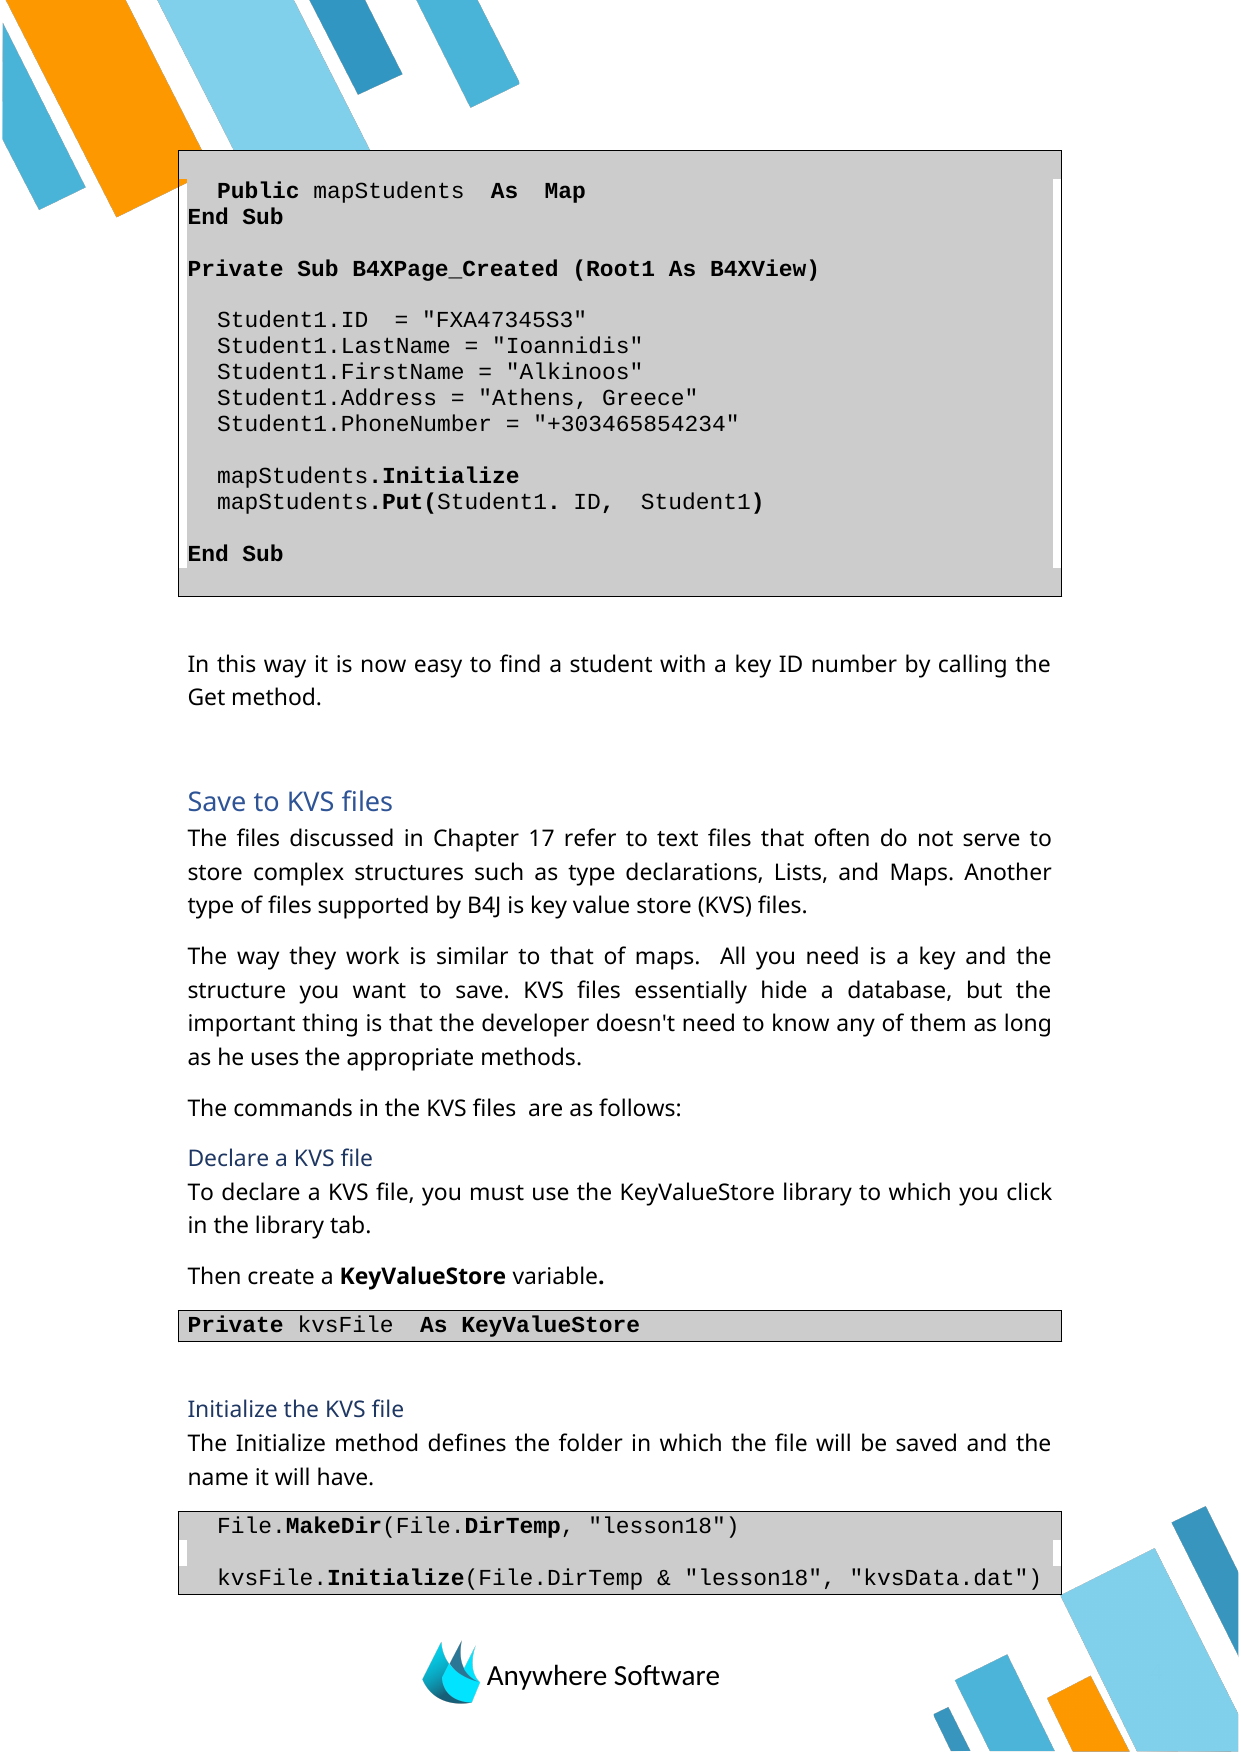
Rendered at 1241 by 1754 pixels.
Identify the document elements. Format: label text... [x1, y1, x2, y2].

text Student1.LastName = "Ioannidis" [187, 335, 1053, 361]
text Student1.FirstName = "Alkinoos" [187, 361, 1053, 387]
text The Initialize method defines the folder in which the file will be saved and the name it will have. [187, 1427, 1053, 1492]
text mapStudents.Initialize [187, 464, 1053, 490]
picture [1053, 1540, 1061, 1563]
subtitle Save to KVS files [187, 782, 1053, 819]
text End Sub [187, 542, 1053, 565]
picture [2, 0, 520, 256]
text Public mapStudents As Map [187, 179, 1053, 205]
picture [179, 179, 187, 256]
text kvsFile.Initialize(File.DirTemp & "lesson18", "kvsData.dat") [179, 1563, 1061, 1594]
subtitle Declare a KVS file [187, 1142, 1053, 1173]
text In this way it is now easy to find a student with a key ID number by calling the Get method. [187, 648, 1053, 713]
text The files discussed in Chapter 17 refer to text files that often do not serve to store complex structures such as type declarations, Lists, and Maps. Another type of files supported by B4J is key value store (KVS) files. [187, 822, 1053, 921]
text To declare a KVS file, you must use the KeyValueStore library to which you click in the library tab. [187, 1176, 1053, 1241]
text File.MakeDir(File.DirTemp, "lesson18") [179, 1512, 1061, 1540]
text mapStudents.Put(Student1. ID, Student1) [187, 490, 1053, 516]
text The commands in the KVS files are as follows: [187, 1092, 1053, 1123]
text Student1.Address = "Athens, Greece" [187, 387, 1053, 412]
text Student1.ID = "FXA47345S3" [187, 309, 1053, 335]
text Private Sub B4XPage_Created (Root1 As B4XView) [187, 257, 1053, 283]
text Student1.PhoneNumber = "+303465854234" [187, 412, 1053, 438]
text The way they work is similar to that of maps. All you need is a key and the structure you want to save. KVS files essentially hide a database, but the important thing is that the developer doesn't need to know any of them as long as he uses the appropriate methods. [187, 940, 1053, 1072]
picture [422, 1640, 481, 1704]
text Private kvsFile As KeyValueStore [179, 1311, 1061, 1341]
subtitle Initialize the KVS file [187, 1393, 1053, 1424]
text End Sub [187, 205, 1053, 231]
text Then create a KeyValueStore variable. [187, 1260, 1053, 1291]
picture [933, 1506, 1239, 1752]
